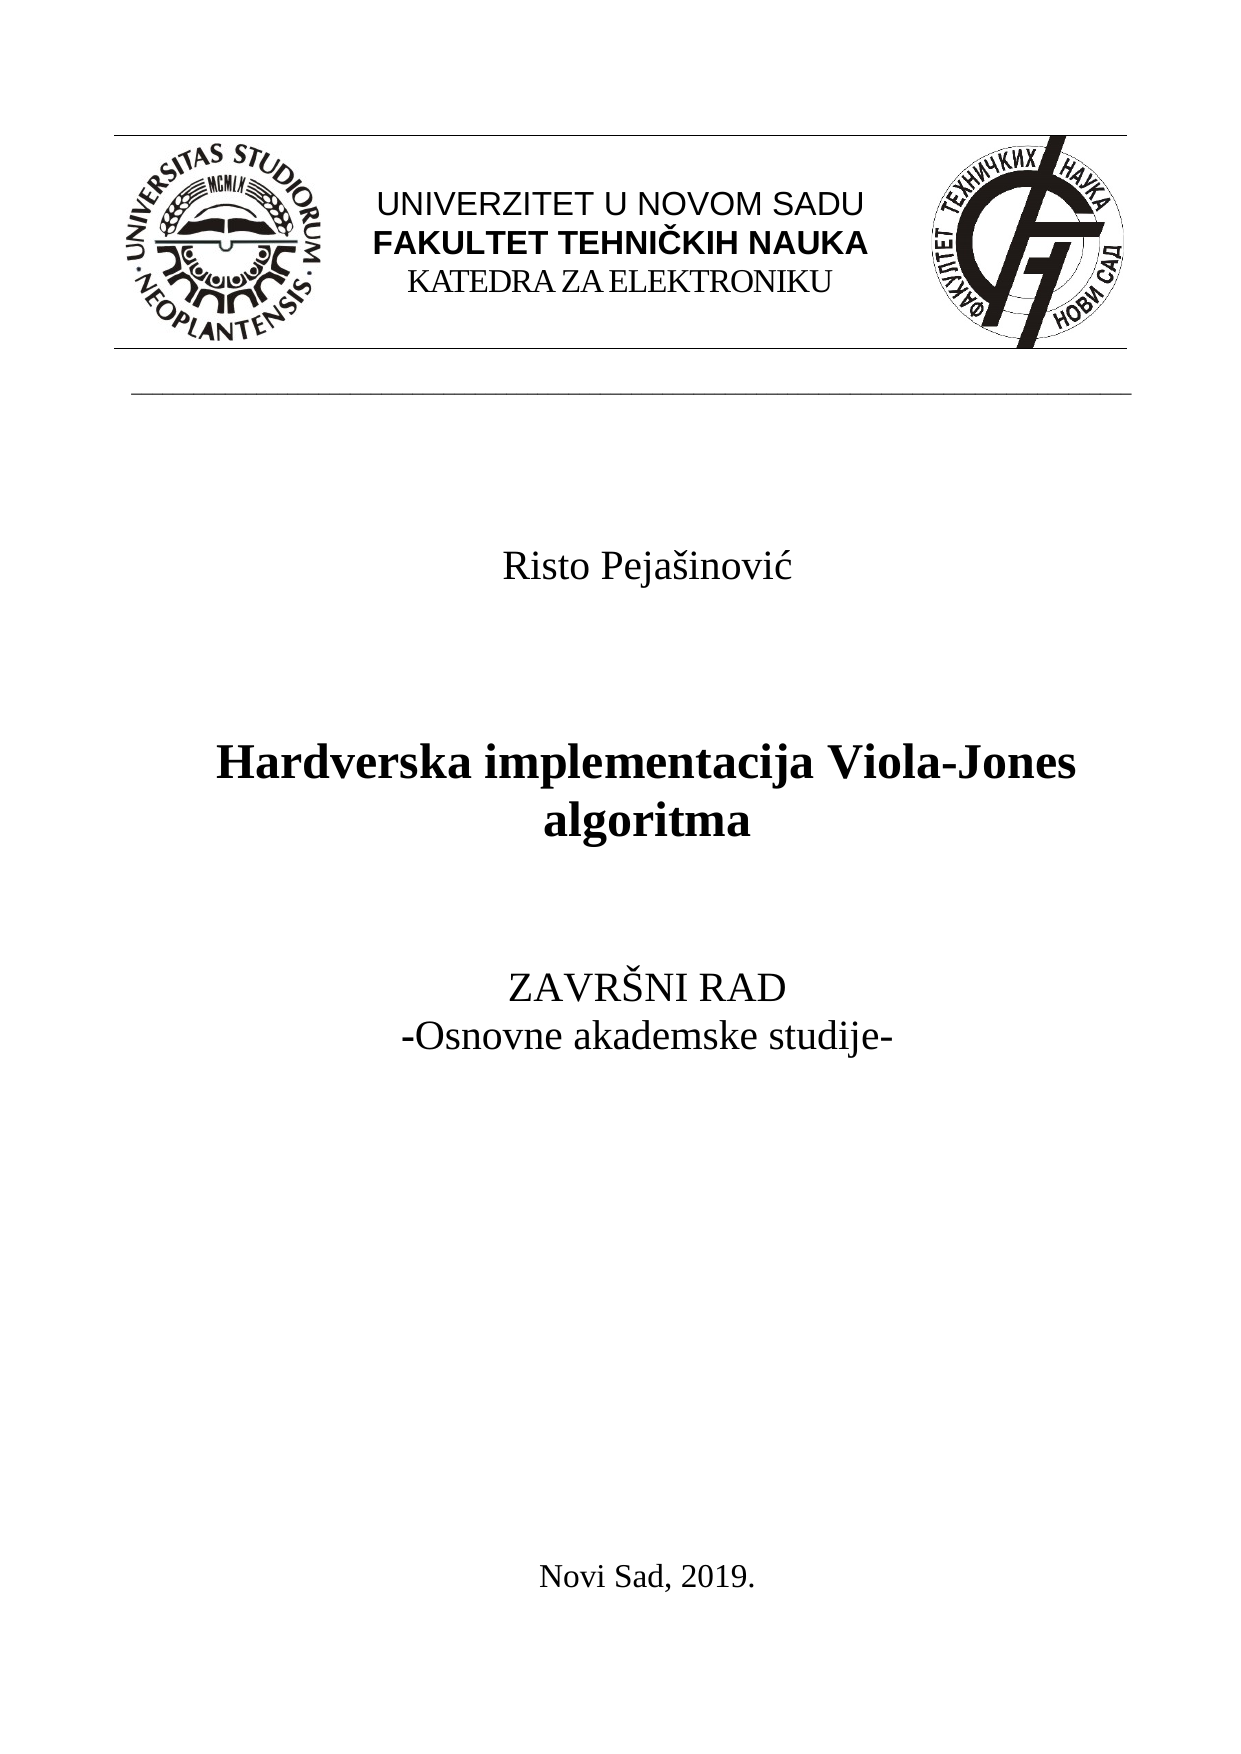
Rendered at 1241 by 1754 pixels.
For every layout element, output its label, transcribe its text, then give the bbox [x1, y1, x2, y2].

text Hardverska implementacija Viola-Jones algoritma [131, 732, 1163, 847]
text ________________________________________________________________________________________________ [131, 373, 1163, 397]
table_header UNIVERZITET U NOVOM SADU FAKULTET TEHNIČKIH NAUKA KATEDRA ZA ELEKTRONIKU [321, 136, 921, 348]
text ZAVRŠNI RAD [131, 962, 1163, 1010]
text Risto Pejašinović [131, 541, 1163, 588]
table_header [114, 136, 321, 348]
table_header [921, 136, 931, 348]
picture [931, 136, 1124, 348]
picture [125, 143, 321, 341]
text -Osnovne akademske studije- [131, 1010, 1163, 1058]
text Novi Sad, 2019. [131, 1556, 1163, 1595]
